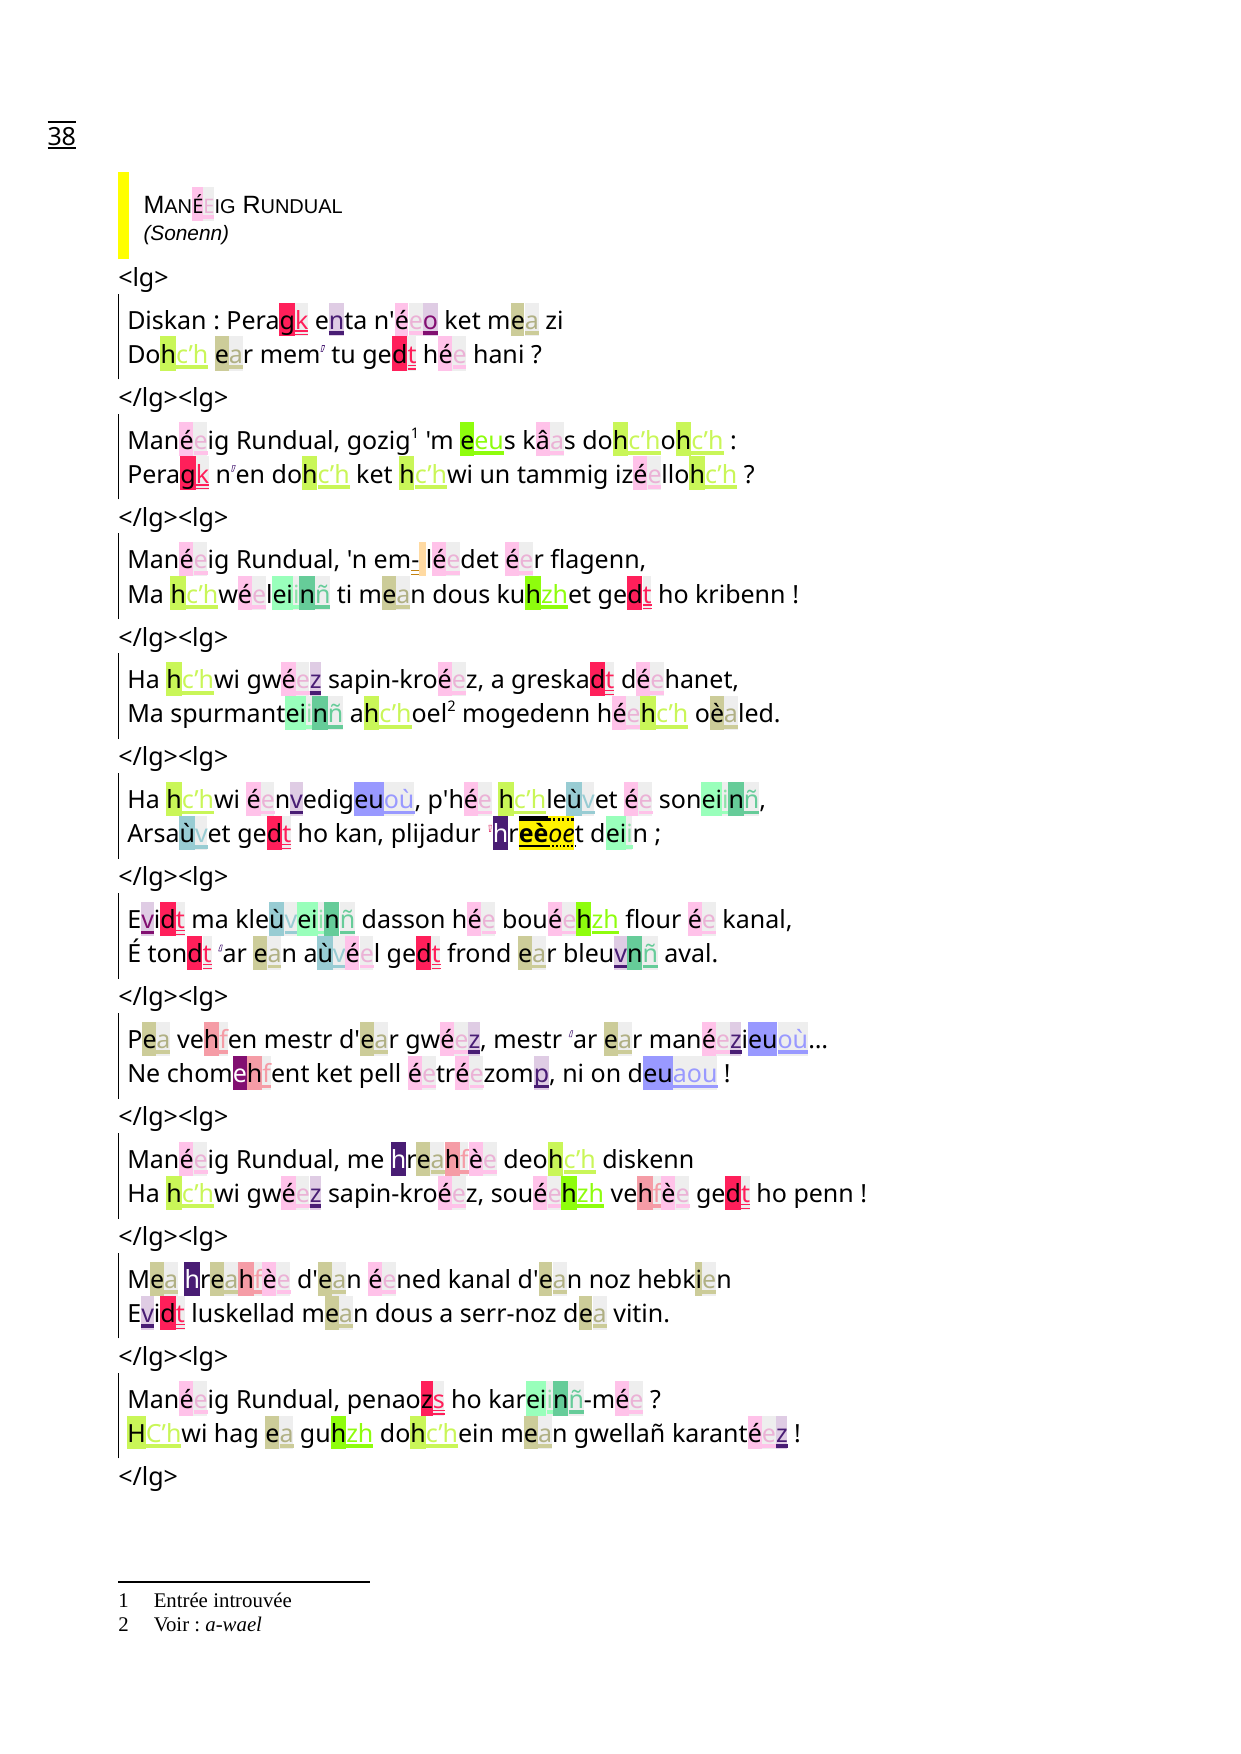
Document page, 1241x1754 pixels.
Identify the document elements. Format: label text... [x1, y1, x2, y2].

text Dohc’h ear mem’ tu gedt hée hani ? [119, 336, 1122, 379]
text </lg><lg> [118, 979, 1122, 1013]
text </lg><lg> [118, 859, 1122, 893]
text </lg><lg> [118, 1099, 1122, 1133]
text </lg><lg> [118, 1219, 1122, 1253]
text Evidt luskellad mean dous a serr-noz dea vitin. [119, 1296, 1122, 1338]
text </lg><lg> [118, 379, 1122, 413]
text </lg> [118, 1458, 1122, 1492]
text Pea vehfen mestr d'ear gwéez, mestr ‘ar ear manéezieuoù… [119, 1013, 1122, 1056]
text Manéeig Rundual, me hreahfèe deohc’h diskenn [119, 1133, 1122, 1176]
text Voir : a-wael [118, 1612, 1122, 1636]
text Evidt ma kleùveiinñ dasson hée bouéehzh flour ée kanal, [119, 893, 1122, 936]
text Diskan : Peragk enta n'éeo ket mea zi [118, 293, 1122, 336]
text Manéeig Rundual, gozig 'm eeus kâas dohc’hohc’h : [118, 413, 1122, 456]
text Manéeig Rundual, penaozs ho kareiinñ-mée ? [119, 1373, 1122, 1416]
text Entrée introuvée [118, 1588, 1122, 1612]
text Ha hc’hwi éenvedigeuoù, p'hée hc’hleùvet ée soneiinñ, [119, 773, 1122, 816]
text </lg><lg> [118, 499, 1122, 533]
text Ha hc’hwi gwéez sapin-kroéez, a greskadt déehanet, [119, 653, 1122, 696]
text Manéeig Rundual, 'n em- léedet éer flagenn, [119, 533, 1122, 576]
text </lg><lg> [118, 1338, 1122, 1373]
text (Sonenn) [129, 221, 1122, 259]
text </lg><lg> [118, 739, 1122, 773]
text Manéeig Rundual [129, 172, 1122, 221]
text É tondt ‘ar ean aùvéel gedt frond ear bleuvnñ aval. [119, 936, 1122, 979]
text <lg> [118, 259, 1122, 293]
text </lg><lg> [118, 619, 1122, 653]
text 38 [47, 118, 1122, 152]
text Arsaùvet gedt ho kan, plijadur 'hreèoet deiin ; [119, 816, 1122, 859]
text Mea hreahfèe d'ean éened kanal d'ean noz hebkien [119, 1253, 1122, 1296]
text HC’hwi hag ea guhzh dohc’hein mean gwellañ karantéez ! [119, 1416, 1122, 1458]
text Ha hc’hwi gwéez sapin-kroéez, souéehzh vehfèe gedt ho penn ! [119, 1176, 1122, 1219]
text Ma hc’hwéeleiinñ ti mean dous kuhzhet gedt ho kribenn ! [119, 576, 1122, 619]
text Ma spurmanteiinñ ahc’hoel mogedenn héehc’h oèaled. [119, 696, 1122, 739]
text Peragk n’en dohc’h ket hc’hwi un tammig izéellohc’h ? [119, 456, 1122, 499]
text Ne chomehfent ket pell éetréezomp, ni on deuaou ! [119, 1056, 1122, 1099]
